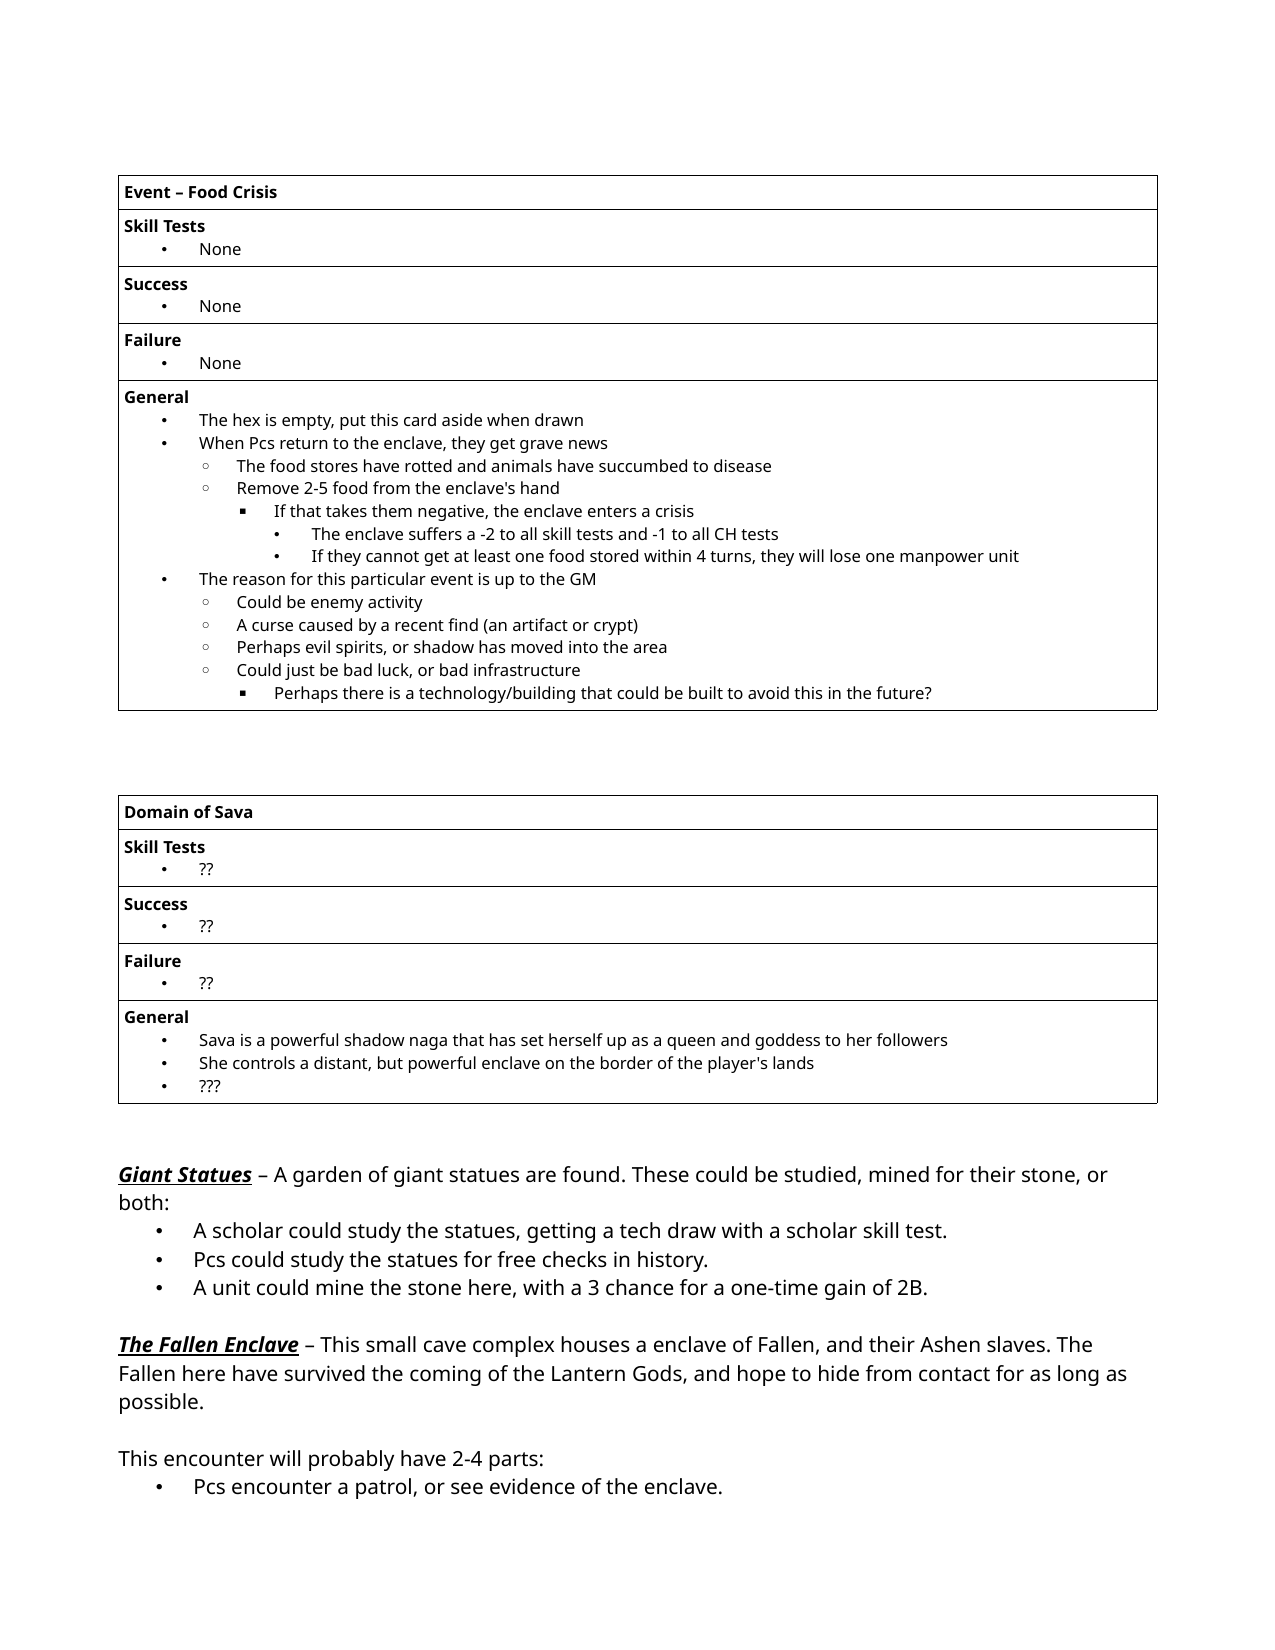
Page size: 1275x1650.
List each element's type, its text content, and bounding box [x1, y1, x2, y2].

text The Fallen Enclave – This small cave complex houses a enclave of Fallen, and their Ashen slaves. The Fallen here have survived the coming of the Lantern Gods, and hope to hide from contact for as long as possible. [118, 1330, 1157, 1416]
table_cell Success ?? [119, 887, 1157, 943]
list A scholar could study the statues, getting a tech draw with a scholar skill test. [156, 1217, 1157, 1245]
text Giant Statues – A garden of giant statues are found. These could be studied, mined for their stone, or both: [118, 1160, 1157, 1217]
list Pcs could study the statues for free checks in history. [156, 1245, 1157, 1273]
list A unit could mine the stone here, with a 3 chance for a one-time gain of 2B. [156, 1273, 1157, 1302]
table_cell Skill Tests ?? [119, 830, 1157, 886]
table_header Domain of Sava [119, 796, 1157, 829]
text This encounter will probably have 2-4 parts: [118, 1444, 1157, 1472]
table_cell Success None [119, 267, 1157, 323]
table_cell General Sava is a powerful shadow naga that has set herself up as a queen and goddess to her followers She controls a distant, but powerful enclave on the border of the player's lands ??? [119, 1001, 1157, 1103]
table_cell General The hex is empty, put this card aside when drawn When Pcs return to the enclave, they get grave news The food stores have rotted and animals have succumbed to disease Remove 2-5 food from the enclave's hand If that takes them negative, the enclave enters a crisis The enclave suffers a -2 to all skill tests and -1 to all CH tests If they cannot get at least one food stored within 4 turns, they will lose one manpower unit The reason for this particular event is up to the GM Could be enemy activity A curse caused by a recent find (an artifact or crypt) Perhaps evil spirits, or shadow has moved into the area Could just be bad luck, or bad infrastructure Perhaps there is a technology/building that could be built to avoid this in the future? [119, 381, 1157, 710]
table_header Event – Food Crisis [119, 176, 1157, 209]
table_cell Failure ?? [119, 944, 1157, 1000]
list Pcs encounter a patrol, or see evidence of the enclave. [156, 1472, 1157, 1501]
table_cell Skill Tests None [119, 210, 1157, 266]
table_cell Failure None [119, 324, 1157, 380]
